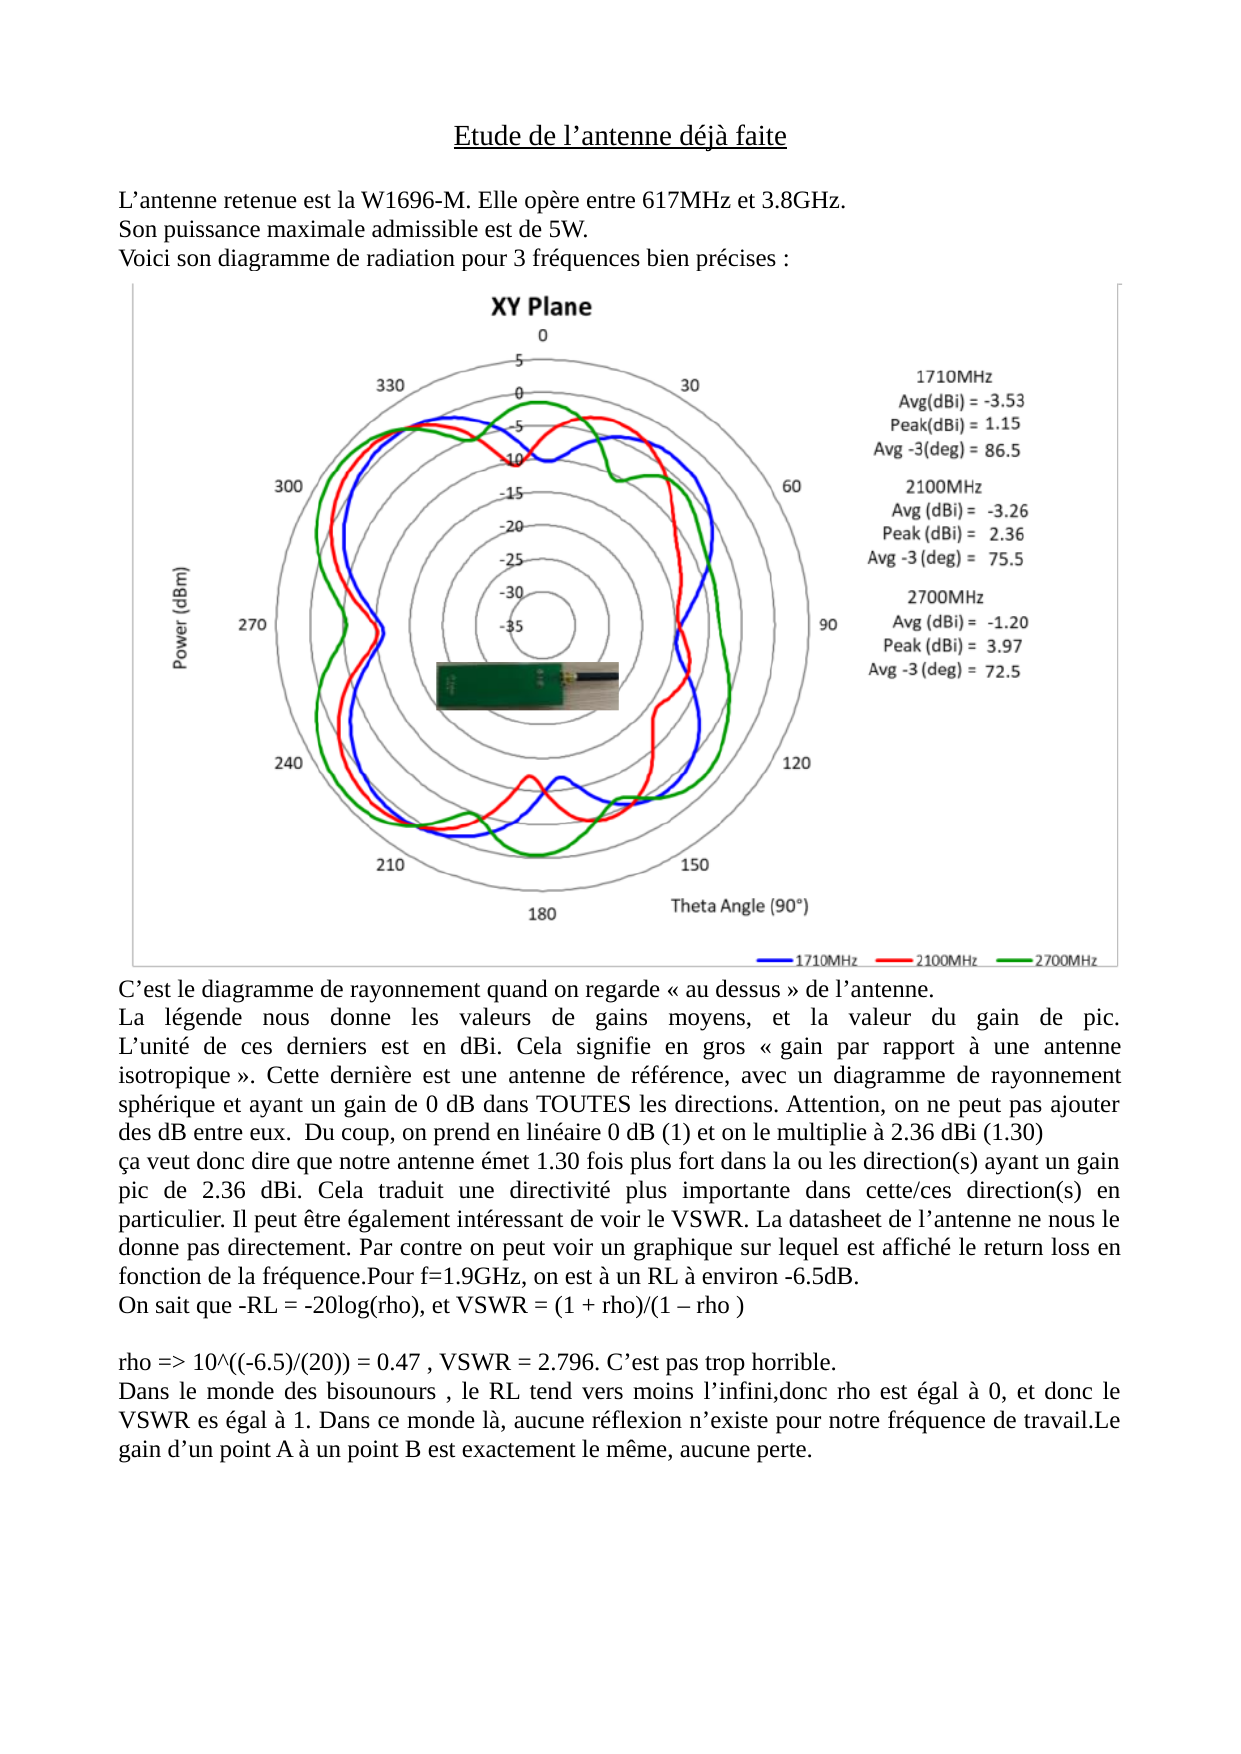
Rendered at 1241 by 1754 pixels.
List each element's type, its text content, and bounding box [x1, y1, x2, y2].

text ça veut donc dire que notre antenne émet 1.30 fois plus fort dans la ou les direction(s) ayant un gain pic de 2.36 dBi. Cela traduit une directivité plus importante dans cette/ces direction(s) en particulier. Il peut être également intéressant de voir le VSWR. La datasheet de l’antenne ne nous le donne pas directement. Par contre on peut voir un graphique sur lequel est affiché le return loss en fonction de la fréquence.Pour f=1.9GHz, on est à un RL à environ -6.5dB. [118, 1146, 1122, 1290]
text Etude de l’antenne déjà faite [118, 118, 1122, 152]
text Son puissance maximale admissible est de 5W. [118, 214, 1122, 243]
text Voici son diagramme de radiation pour 3 fréquences bien précises : [118, 243, 1122, 271]
text Dans le monde des bisounours , le RL tend vers moins l’infini,donc rho est égal à 0, et donc le VSWR es égal à 1. Dans ce monde là, aucune réflexion n’existe pour notre fréquence de travail.Le gain d’un point A à un point B est exactement le même, aucune perte. [118, 1376, 1122, 1462]
text C’est le diagramme de rayonnement quand on regarde « au dessus » de l’antenne. [118, 974, 1122, 1002]
text L’antenne retenue est la W1696-M. Elle opère entre 617MHz et 3.8GHz. [118, 185, 1122, 214]
text On sait que -RL = -20log(rho), et VSWR = (1 + rho)/(1 – rho ) [118, 1290, 1122, 1319]
text La légende nous donne les valeurs de gains moyens, et la valeur du gain de pic. L’unité de ces derniers est en dBi. Cela signifie en gros « gain par rapport à une antenne isotropique ». Cette dernière est une antenne de référence, avec un diagramme de rayonnement sphérique et ayant un gain de 0 dB dans TOUTES les directions. Attention, on ne peut pas ajouter des dB entre eux. Du coup, on prend en linéaire 0 dB (1) et on le multiplie à 2.36 dBi (1.30) [118, 1002, 1122, 1146]
picture [118, 271, 1123, 974]
text rho => 10^((-6.5)/(20)) = 0.47 , VSWR = 2.796. C’est pas trop horrible. [118, 1347, 1122, 1376]
